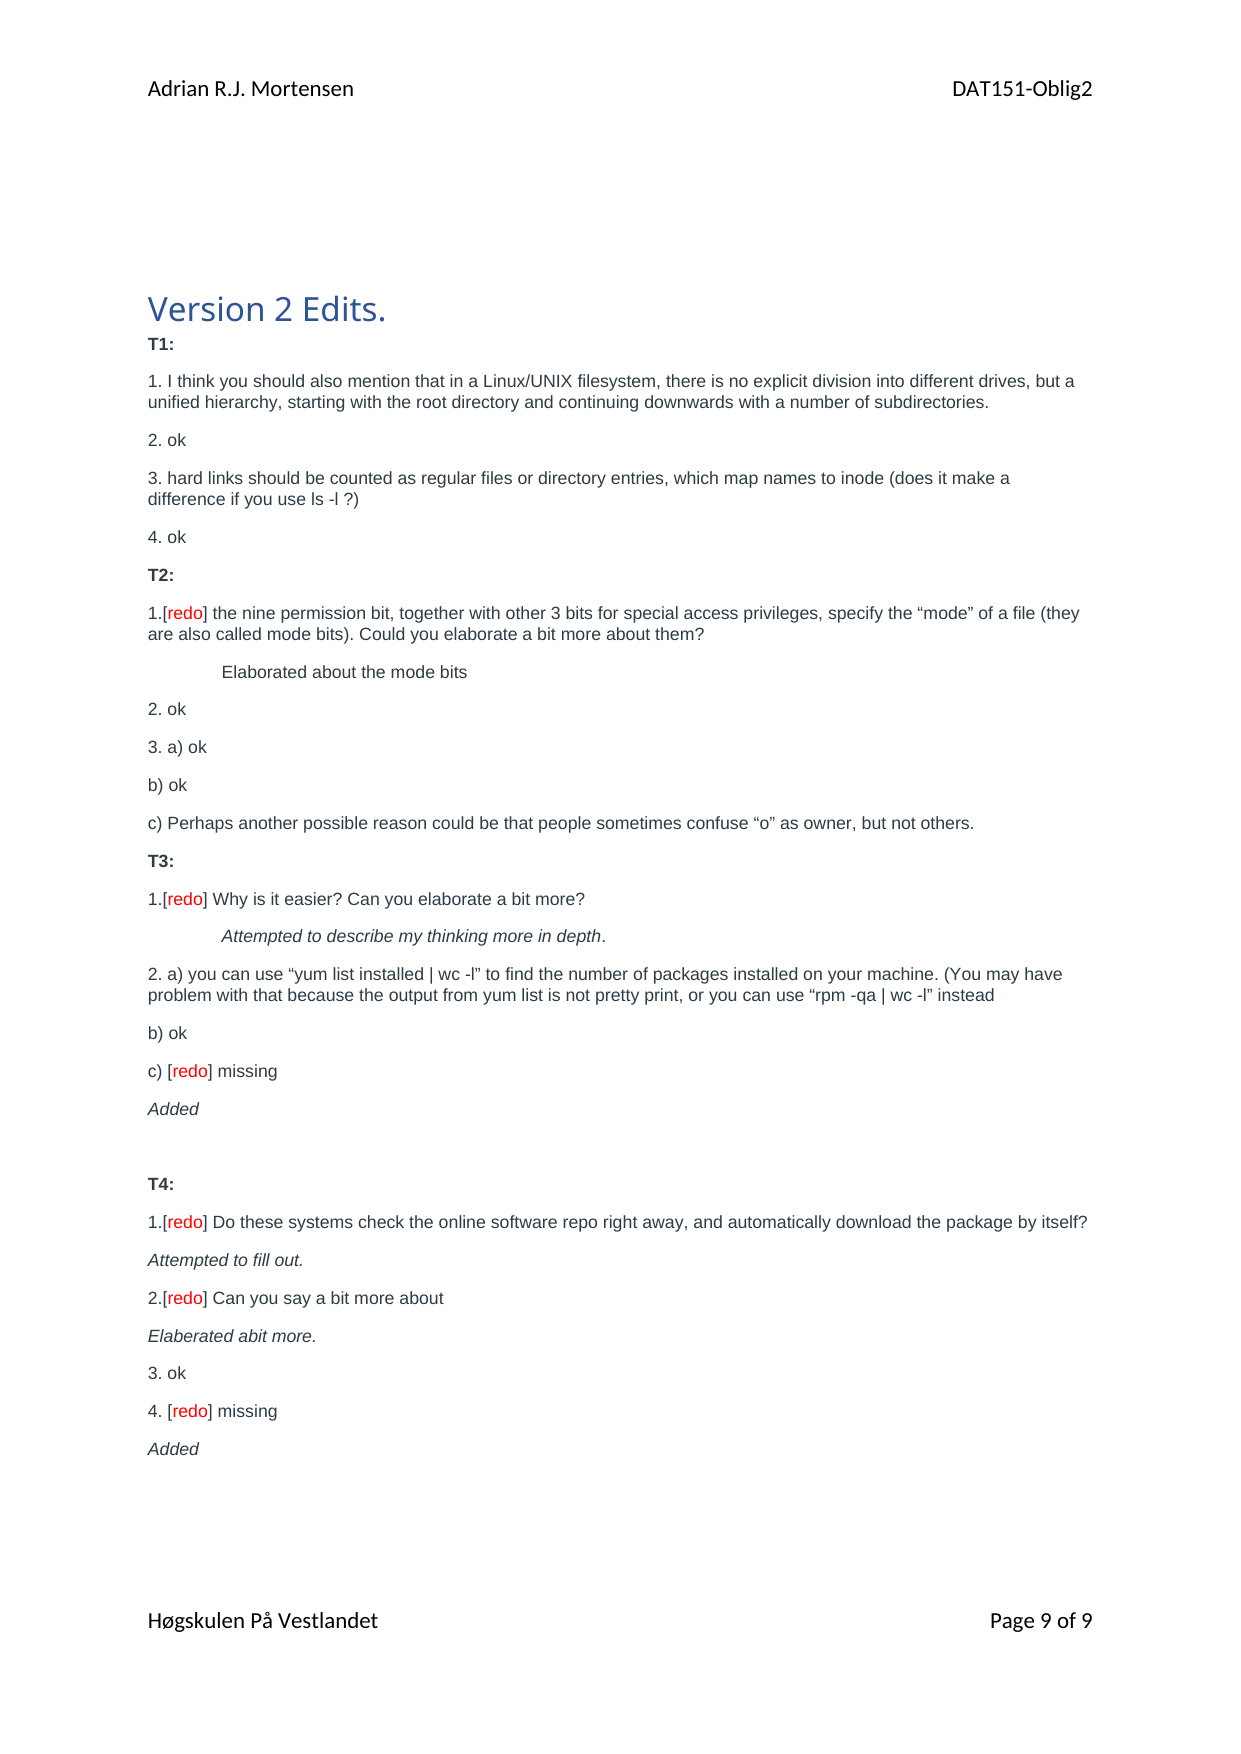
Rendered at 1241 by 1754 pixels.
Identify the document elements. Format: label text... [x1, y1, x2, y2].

text 3. hard links should be counted as regular files or directory entries, which map names to inode (does it make a difference if you use ls -l ?) [148, 468, 1093, 509]
text 4. [redo] missing [148, 1401, 1093, 1421]
subtitle Version 2 Edits. [148, 286, 1093, 331]
text Elaborated about the mode bits [148, 661, 1093, 682]
text 2. a) you can use “yum list installed | wc -l” to find the number of packages installed on your machine. (You may have problem with that because the output from yum list is not pretty print, or you can use “rpm -qa | wc -l” instead [148, 964, 1093, 1005]
text 2. ok [148, 699, 1093, 719]
text T1: [148, 333, 1093, 354]
text b) ok [148, 775, 1093, 795]
text 3. a) ok [148, 737, 1093, 757]
text Added [148, 1439, 1093, 1459]
text T4: [148, 1174, 1093, 1194]
text 2.[redo] Can you say a bit more about [148, 1287, 1093, 1308]
text b) ok [148, 1023, 1093, 1043]
text c) [redo] missing [148, 1061, 1093, 1081]
text 2. ok [148, 430, 1093, 450]
text 1.[redo] Do these systems check the online software repo right away, and automatically download the package by itself? [148, 1212, 1093, 1232]
text T3: [148, 850, 1093, 871]
text 3. ok [148, 1363, 1093, 1383]
text 1.[redo] the nine permission bit, together with other 3 bits for special access privileges, specify the “mode” of a file (they are also called mode bits). Could you elaborate a bit more about them? [148, 602, 1093, 644]
text 1.[redo] Why is it easier? Can you elaborate a bit more? [148, 888, 1093, 909]
text Elaberated abit more. [148, 1325, 1093, 1346]
text Added [148, 1098, 1093, 1119]
text T2: [148, 564, 1093, 585]
text c) Perhaps another possible reason could be that people sometimes confuse “o” as owner, but not others. [148, 813, 1093, 833]
text Attempted to fill out. [148, 1250, 1093, 1270]
text Attempted to describe my thinking more in depth. [221, 926, 1093, 946]
text 1. I think you should also mention that in a Linux/UNIX filesystem, there is no explicit division into different drives, but a unified hierarchy, starting with the root directory and continuing downwards with a number of subdirectories. [148, 371, 1093, 413]
text 4. ok [148, 527, 1093, 547]
